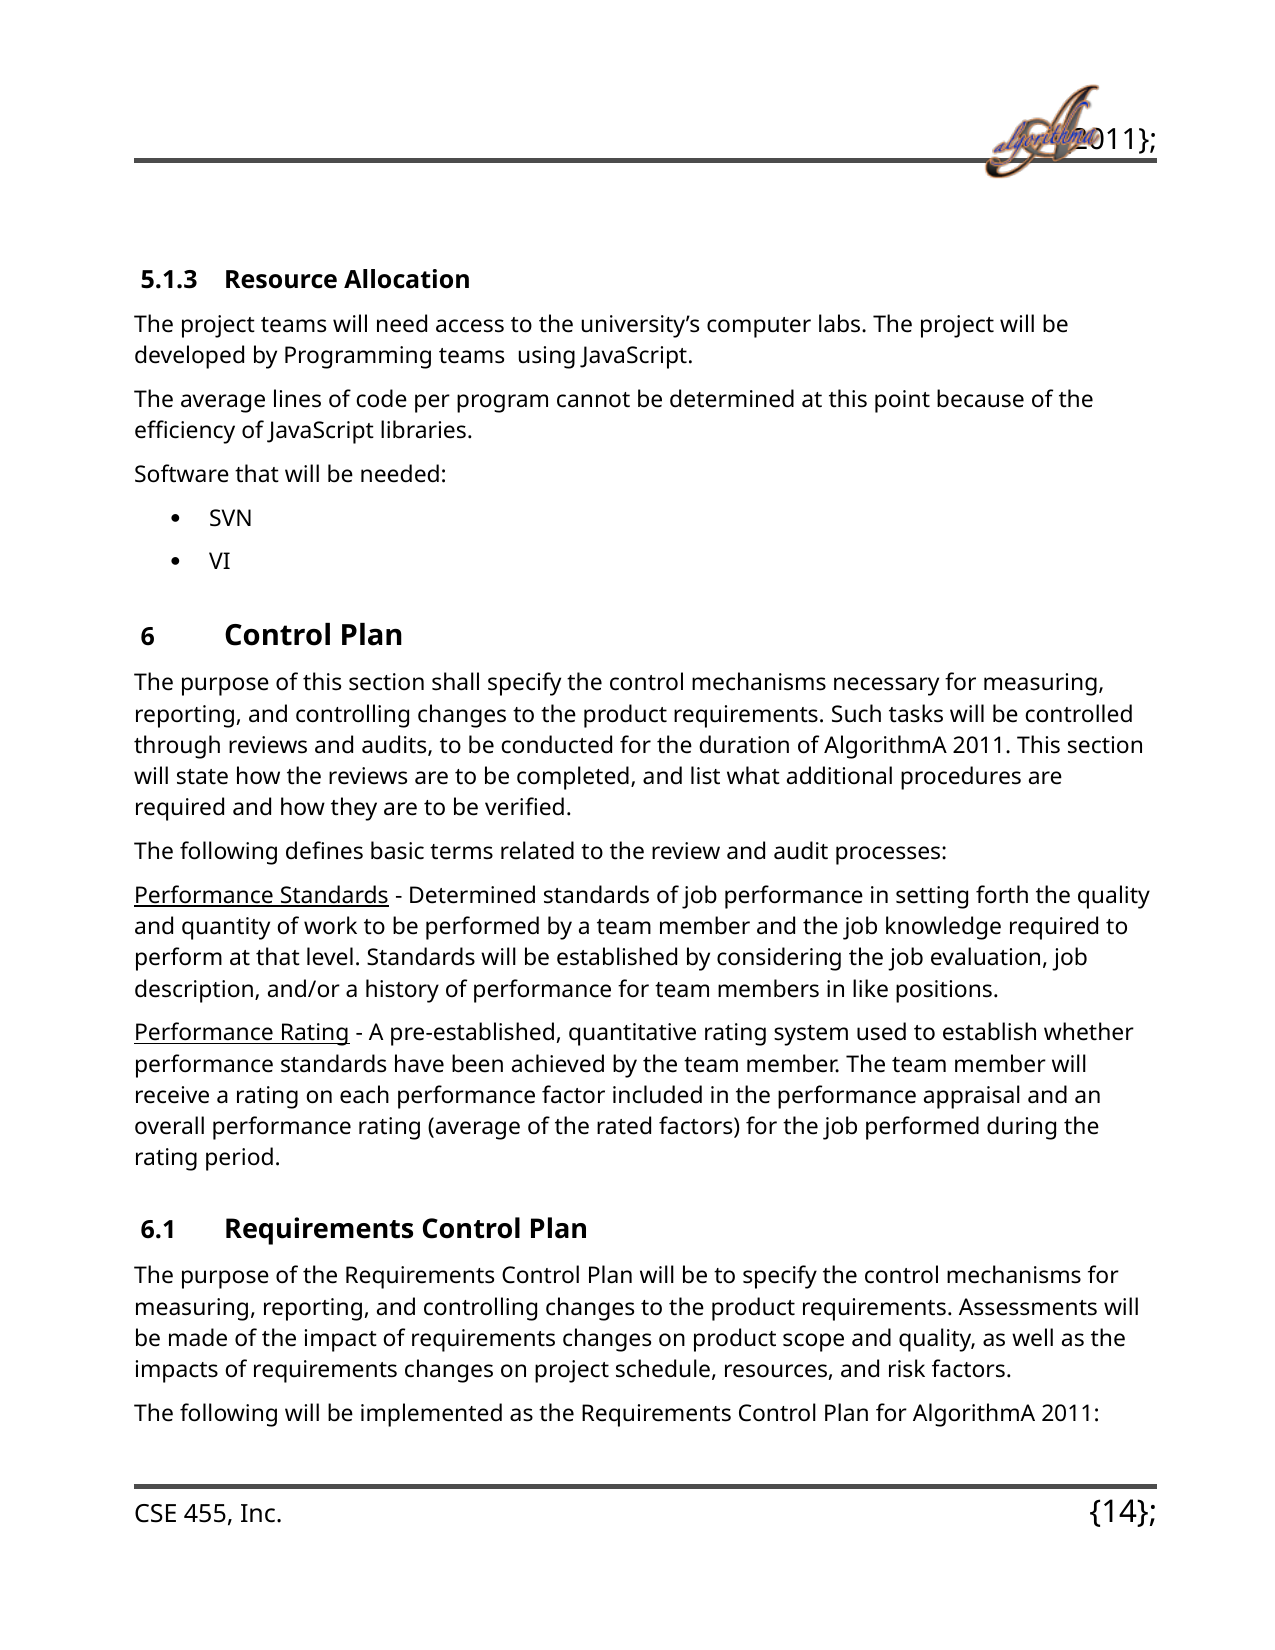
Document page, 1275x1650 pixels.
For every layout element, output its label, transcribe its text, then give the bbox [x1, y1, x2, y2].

text The following will be implemented as the Requirements Control Plan for AlgorithmA 2011: [134, 1397, 1157, 1428]
text The following defines basic terms related to the review and audit processes: [134, 835, 1157, 866]
list SVN [171, 502, 1157, 533]
picture [982, 83, 1103, 180]
subtitle Requirements Control Plan [134, 1210, 1157, 1247]
subtitle Resource Allocation [134, 261, 1157, 295]
text Performance Rating ‐ A pre‐established, quantitative rating system used to establish whether performance standards have been achieved by the team member. The team member will receive a rating on each performance factor included in the performance appraisal and an overall performance rating (average of the rated factors) for the job performed during the rating period. [134, 1016, 1157, 1172]
text The purpose of the Requirements Control Plan will be to specify the control mechanisms for measuring, reporting, and controlling changes to the product requirements. Assessments will be made of the impact of requirements changes on product scope and quality, as well as the impacts of requirements changes on project schedule, resources, and risk factors. [134, 1259, 1157, 1384]
text The average lines of code per program cannot be determined at this point because of the efficiency of JavaScript libraries. [134, 383, 1157, 445]
list VI [171, 545, 1157, 577]
text Software that will be needed: [134, 458, 1157, 489]
subtitle Control Plan [134, 614, 1157, 654]
text Performance Standards ‐ Determined standards of job performance in setting forth the quality and quantity of work to be performed by a team member and the job knowledge required to perform at that level. Standards will be established by considering the job evaluation, job description, and/or a history of performance for team members in like positions. [134, 879, 1157, 1004]
text The project teams will need access to the university’s computer labs. The project will be developed by Programming teams using JavaScript. [134, 308, 1157, 370]
text The purpose of this section shall specify the control mechanisms necessary for measuring, reporting, and controlling changes to the product requirements. Such tasks will be controlled through reviews and audits, to be conducted for the duration of AlgorithmA 2011. This section will state how the reviews are to be completed, and list what additional procedures are required and how they are to be verified. [134, 666, 1157, 822]
